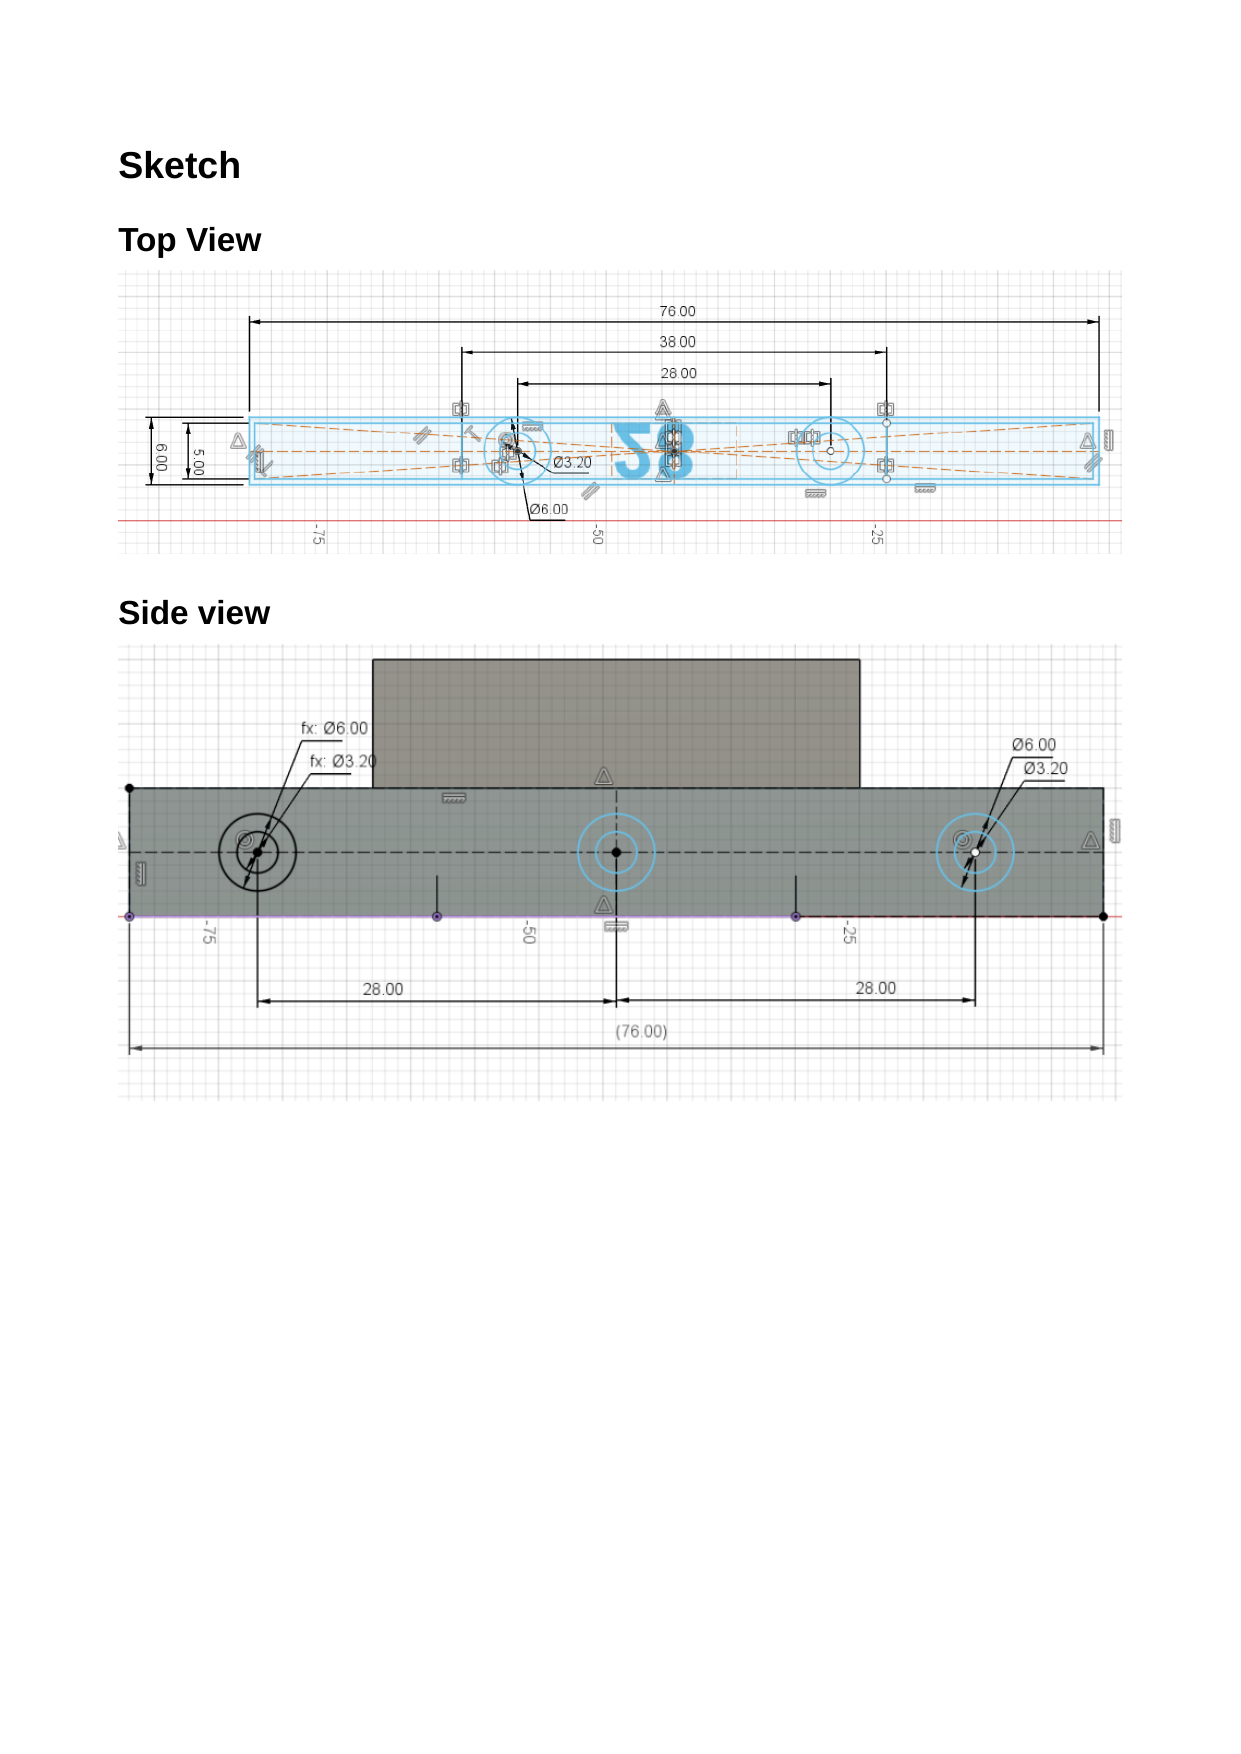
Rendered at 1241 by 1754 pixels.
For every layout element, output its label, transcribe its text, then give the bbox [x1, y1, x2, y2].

picture [118, 270, 1123, 554]
subtitle Top View [118, 219, 1122, 258]
picture [118, 644, 1123, 1101]
subtitle Side view [118, 593, 1122, 632]
subtitle Sketch [118, 143, 1122, 186]
